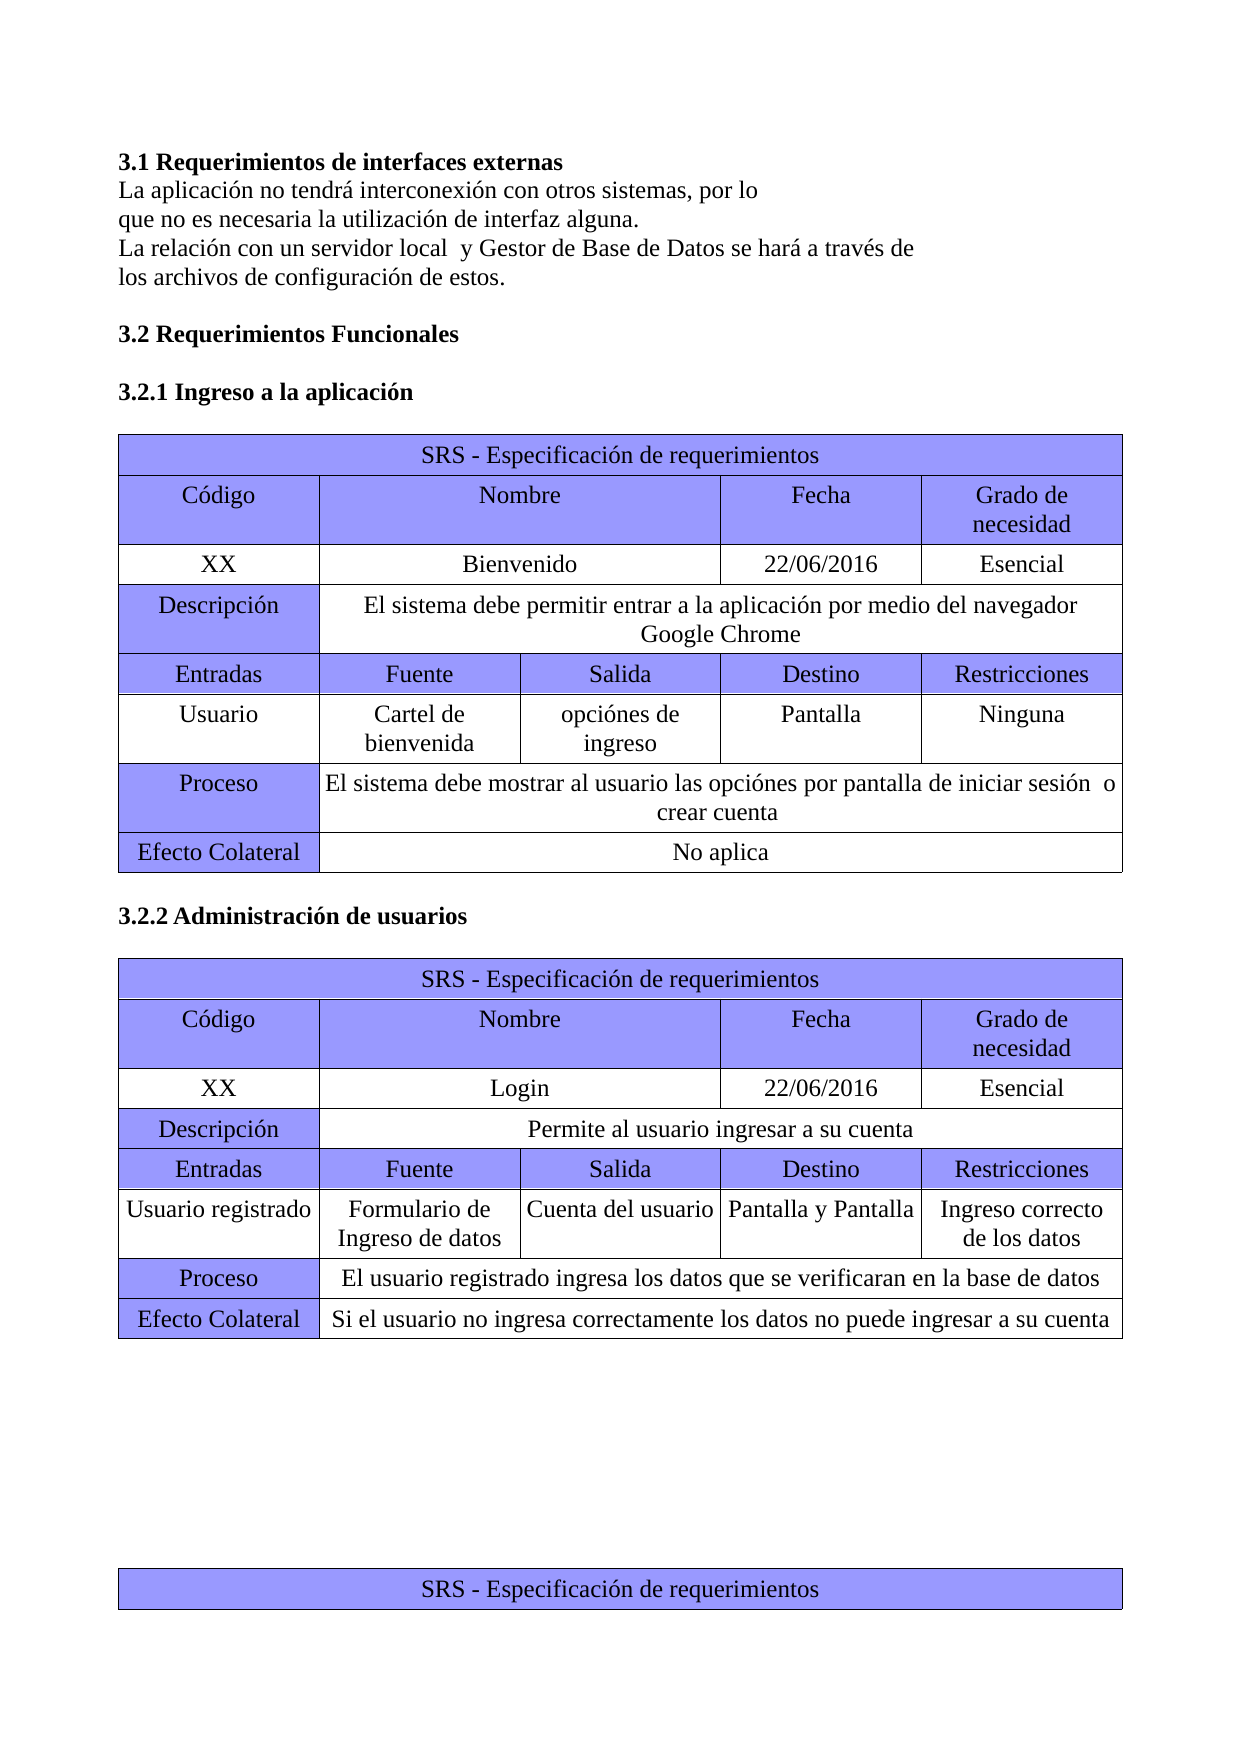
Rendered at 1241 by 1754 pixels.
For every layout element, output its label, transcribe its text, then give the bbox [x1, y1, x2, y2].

table_cell Login [320, 1069, 720, 1108]
table_cell Si el usuario no ingresa correctamente los datos no puede ingresar a su cuenta [320, 1299, 1122, 1338]
table_cell opciónes de ingreso [521, 695, 720, 762]
table_cell Ingreso correcto de los datos [922, 1190, 1122, 1258]
table_cell Nombre [320, 476, 720, 544]
table_cell Fuente [320, 1149, 520, 1188]
table_cell Nombre [320, 1000, 720, 1068]
table_cell Destino [721, 654, 921, 693]
table_cell Restricciones [922, 654, 1122, 693]
text La aplicación no tendrá interconexión con otros sistemas, por lo [118, 176, 1122, 204]
text los archivos de configuración de estos. [118, 262, 1122, 291]
table_cell El sistema debe permitir entrar a la aplicación por medio del navegador Google Chrome [320, 585, 1122, 653]
table_cell Ninguna [922, 695, 1122, 762]
table_cell Cuenta del usuario [521, 1190, 720, 1258]
text 3.2 Requerimientos Funcionales [118, 319, 1122, 348]
table_cell Cartel de bienvenida [320, 695, 520, 762]
table_cell Entradas [119, 1149, 319, 1188]
table_cell Fecha [721, 1000, 921, 1068]
text 3.2.1 Ingreso a la aplicación [118, 377, 1122, 406]
table_cell XX [119, 545, 319, 584]
table_cell Restricciones [922, 1149, 1122, 1188]
table_cell Código [119, 1000, 319, 1068]
table_header SRS - Especificación de requerimientos [119, 435, 1122, 475]
table_cell Descripción [119, 1109, 319, 1148]
text La relación con un servidor local y Gestor de Base de Datos se hará a través de [118, 233, 1122, 262]
table_cell No aplica [320, 833, 1122, 872]
table_cell Usuario [119, 695, 319, 762]
table_header SRS - Especificación de requerimientos [119, 959, 1122, 998]
table_header SRS - Especificación de requerimientos [119, 1569, 1122, 1609]
table_cell Pantalla [721, 695, 921, 762]
table_cell Salida [521, 1149, 720, 1188]
table_cell Descripción [119, 585, 319, 653]
table_cell Permite al usuario ingresar a su cuenta [320, 1109, 1122, 1148]
table_cell Código [119, 476, 319, 544]
table_cell Proceso [119, 1259, 319, 1298]
table_cell Fuente [320, 654, 520, 693]
table_cell Entradas [119, 654, 319, 693]
table_cell Salida [521, 654, 720, 693]
table_cell Grado de necesidad [922, 476, 1122, 544]
table_cell Efecto Colateral [119, 1299, 319, 1338]
table_cell El usuario registrado ingresa los datos que se verificaran en la base de datos [320, 1259, 1122, 1298]
table_cell Esencial [922, 1069, 1122, 1108]
table_cell Grado de necesidad [922, 1000, 1122, 1068]
text 3.1 Requerimientos de interfaces externas [118, 147, 1122, 176]
table_cell 22/06/2016 [721, 1069, 921, 1108]
table_cell Pantalla y Pantalla [721, 1190, 921, 1258]
table_cell Efecto Colateral [119, 833, 319, 872]
table_cell Destino [721, 1149, 921, 1188]
table_cell 22/06/2016 [721, 545, 921, 584]
text 3.2.2 Administración de usuarios [118, 901, 1122, 929]
table_cell Formulario de Ingreso de datos [320, 1190, 520, 1258]
table_cell XX [119, 1069, 319, 1108]
table_cell Esencial [922, 545, 1122, 584]
table_cell Bienvenido [320, 545, 720, 584]
table_cell El sistema debe mostrar al usuario las opciónes por pantalla de iniciar sesión o crear cuenta [320, 764, 1122, 832]
table_cell Fecha [721, 476, 921, 544]
table_cell Usuario registrado [119, 1190, 319, 1258]
text que no es necesaria la utilización de interfaz alguna. [118, 204, 1122, 233]
table_cell Proceso [119, 764, 319, 832]
